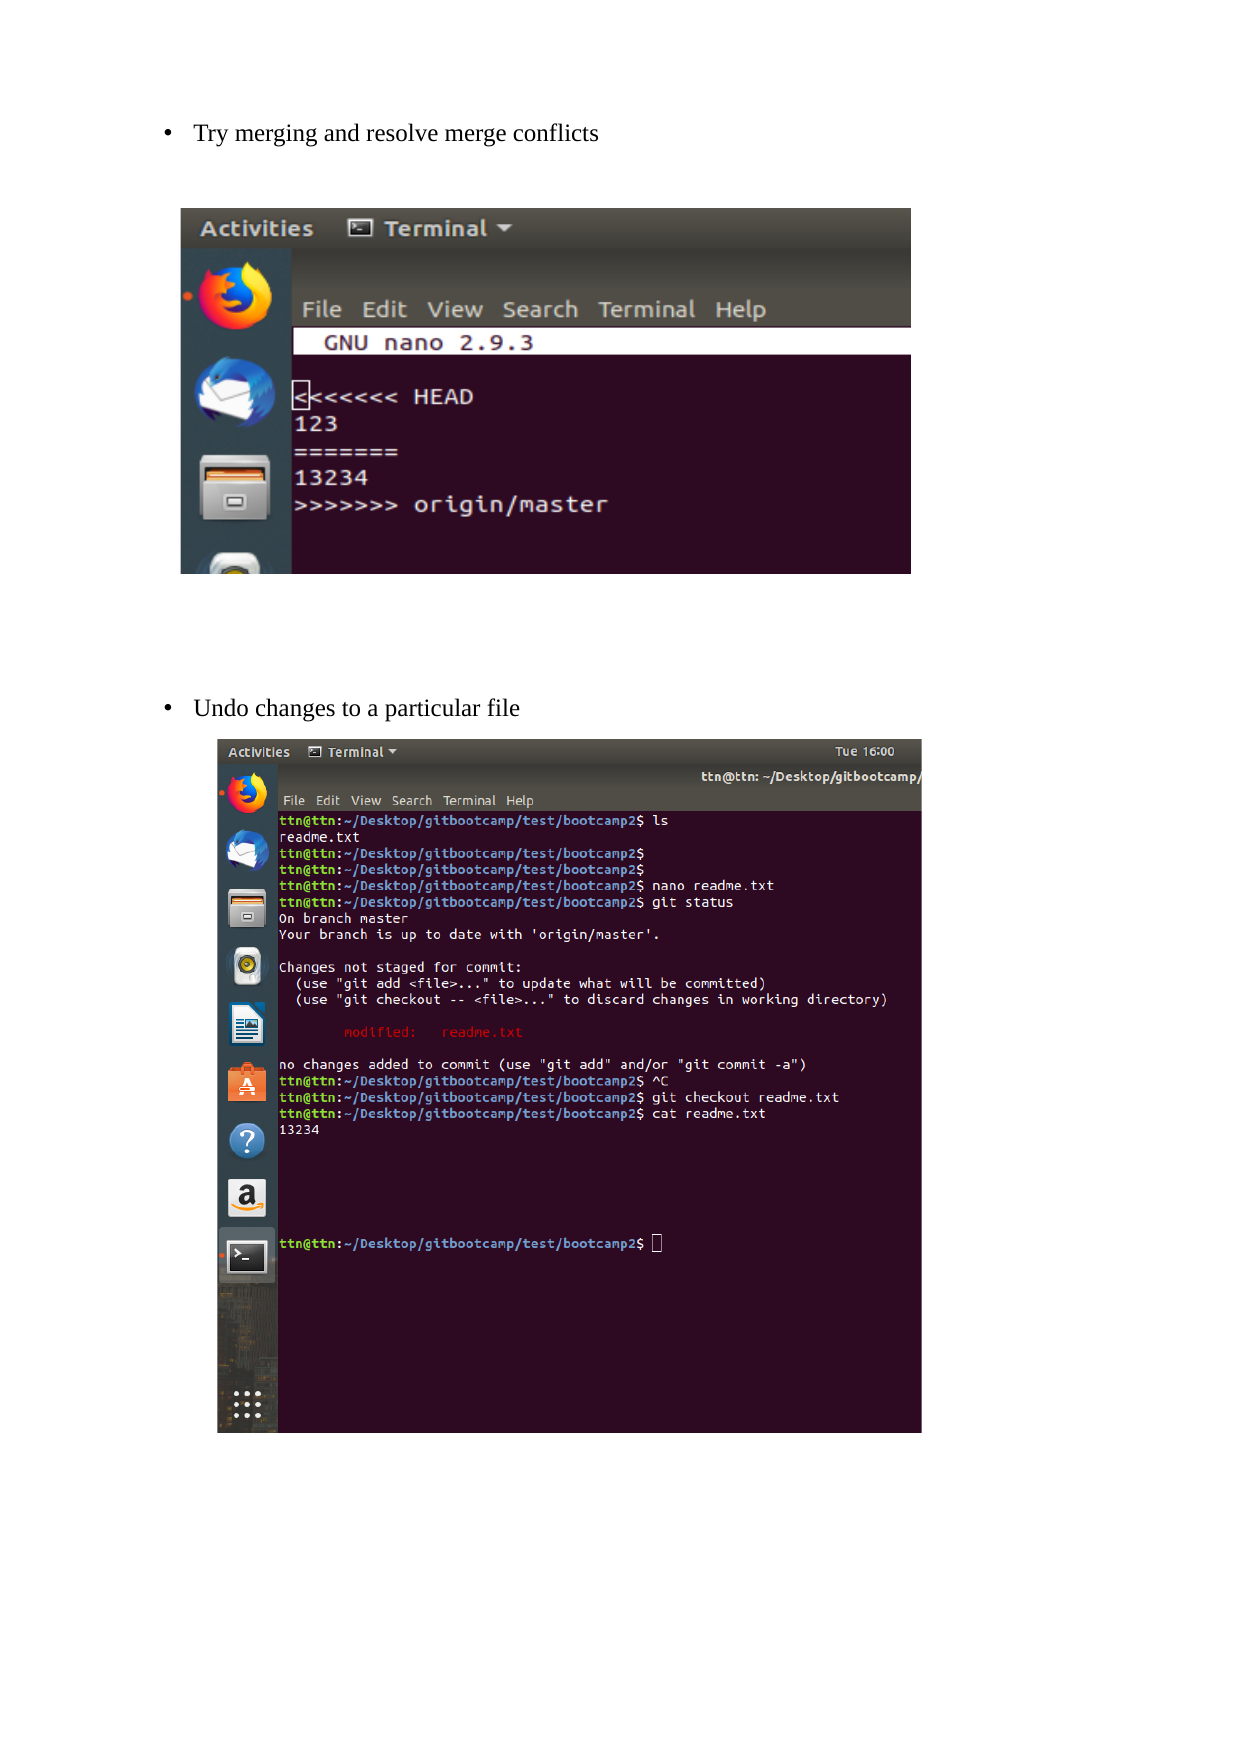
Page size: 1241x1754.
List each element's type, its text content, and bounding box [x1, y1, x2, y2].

list Try merging and resolve merge conflicts [164, 118, 1122, 147]
list Undo changes to a particular file [164, 693, 1122, 722]
